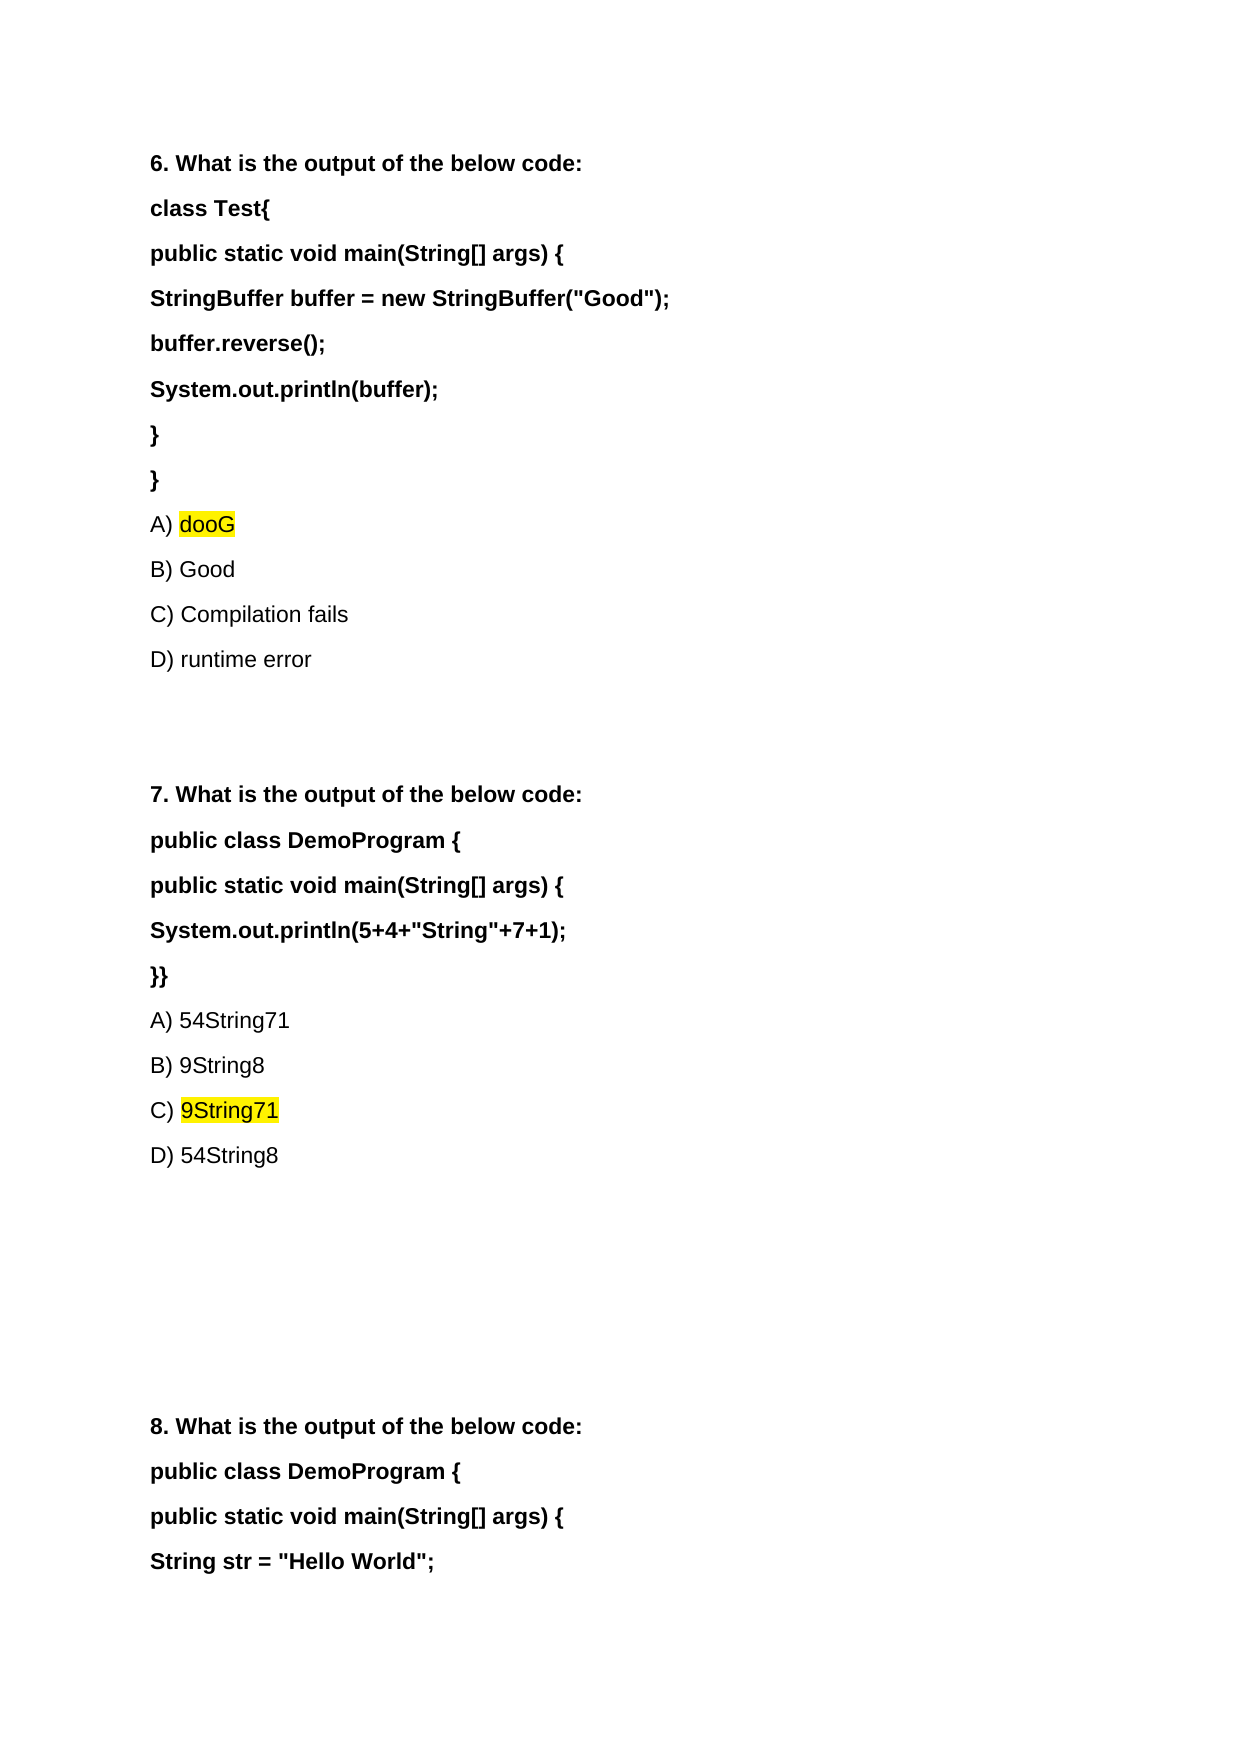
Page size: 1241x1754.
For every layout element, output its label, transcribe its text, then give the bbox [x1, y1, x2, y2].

text System.out.println(5+4+"String"+7+1); [150, 917, 1090, 943]
text B) Good [150, 556, 1090, 582]
text class Test{ [150, 195, 1090, 221]
text } [150, 421, 1090, 447]
text }} [150, 962, 1090, 988]
text public class DemoProgram { [150, 827, 1090, 853]
text public static void main(String[] args) { [150, 872, 1090, 898]
text public static void main(String[] args) { [150, 1503, 1090, 1529]
text D) runtime error [150, 646, 1090, 672]
text } [150, 466, 1090, 492]
text 8. What is the output of the below code: [150, 1413, 1090, 1439]
text 7. What is the output of the below code: [150, 781, 1090, 808]
text public static void main(String[] args) { [150, 240, 1090, 267]
text public class DemoProgram { [150, 1458, 1090, 1484]
text System.out.println(buffer); [150, 376, 1090, 402]
text A) 54String71 [150, 1007, 1090, 1033]
text A) dooG [150, 511, 1090, 537]
text String str = "Hello World"; [150, 1548, 1090, 1574]
text buffer.reverse(); [150, 330, 1090, 357]
text C) 9String71 [150, 1097, 1090, 1123]
text C) Compilation fails [150, 601, 1090, 627]
text D) 54String8 [150, 1142, 1090, 1169]
text StringBuffer buffer = new StringBuffer("Good"); [150, 285, 1090, 312]
text 6. What is the output of the below code: [150, 150, 1090, 176]
text B) 9String8 [150, 1052, 1090, 1078]
